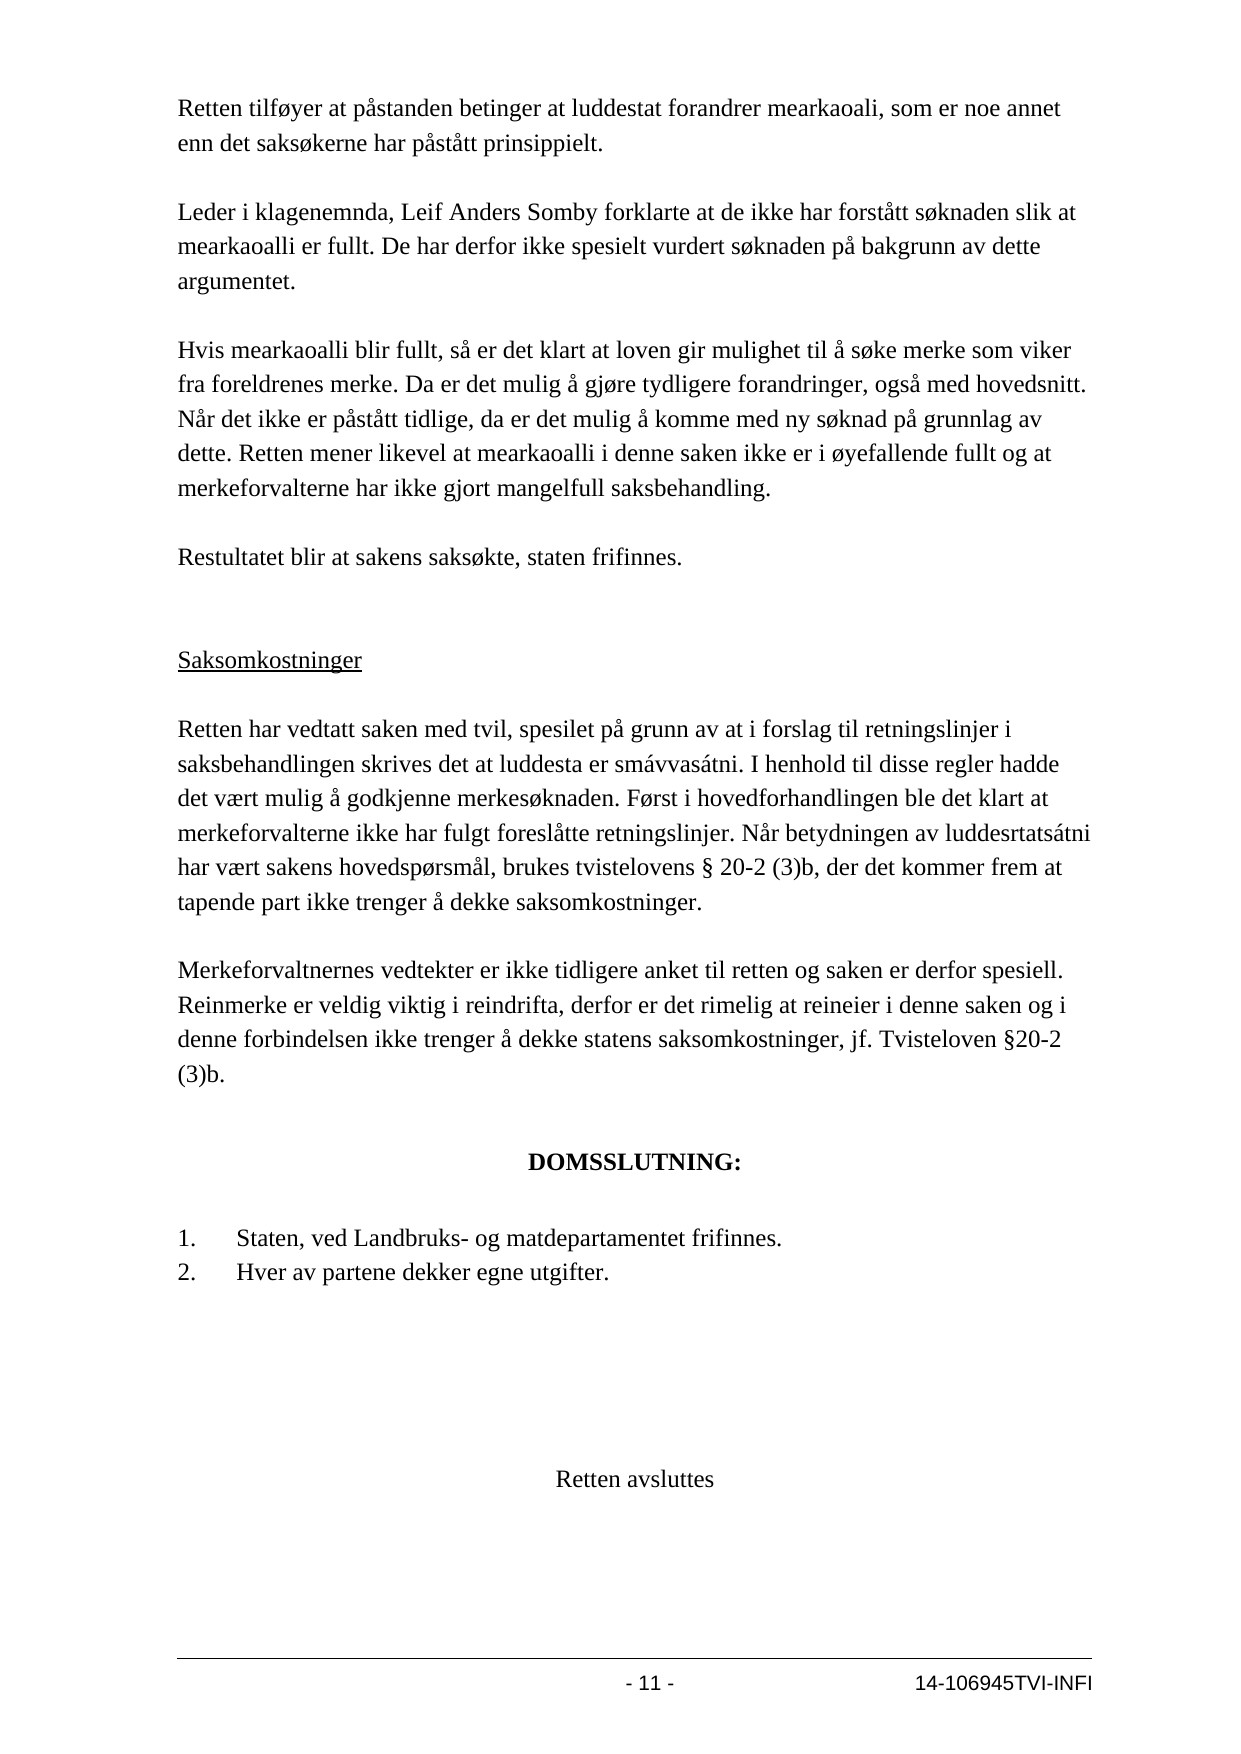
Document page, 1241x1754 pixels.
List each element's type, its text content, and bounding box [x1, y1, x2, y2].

text Restultatet blir at sakens saksøkte, staten frifinnes. [177, 542, 1092, 571]
text Hvis mearkaoalli blir fullt, så er det klart at loven gir mulighet til å søke merke som viker fra foreldrenes merke. Da er det mulig å gjøre tydligere forandringer, også med hovedsnitt. Når det ikke er påstått tidlige, da er det mulig å komme med ny søknad på grunnlag av dette. Retten mener likevel at mearkaoalli i denne saken ikke er i øyefallende fullt og at merkeforvalterne har ikke gjort mangelfull saksbehandling. [177, 335, 1092, 502]
text 2. Hver av partene dekker egne utgifter. [177, 1257, 1092, 1286]
text DOMSSLUTNING: [177, 1147, 1092, 1176]
text Retten avsluttes [177, 1464, 1092, 1493]
text 1. Staten, ved Landbruks- og matdepartamentet frifinnes. [177, 1223, 1092, 1252]
text Retten tilføyer at påstanden betinger at luddestat forandrer mearkaoali, som er noe annet enn det saksøkerne har påstått prinsippielt. [177, 93, 1092, 157]
text Leder i klagenemnda, Leif Anders Somby forklarte at de ikke har forstått søknaden slik at mearkaoalli er fullt. De har derfor ikke spesielt vurdert søknaden på bakgrunn av dette argumentet. [177, 197, 1092, 295]
text Merkeforvaltnernes vedtekter er ikke tidligere anket til retten og saken er derfor spesiell. Reinmerke er veldig viktig i reindrifta, derfor er det rimelig at reineier i denne saken og i denne forbindelsen ikke trenger å dekke statens saksomkostninger, jf. Tvisteloven §20-2 (3)b. [177, 956, 1092, 1088]
text Saksomkostninger [177, 645, 1092, 674]
text Retten har vedtatt saken med tvil, spesilet på grunn av at i forslag til retningslinjer i saksbehandlingen skrives det at luddesta er smávvasátni. I henhold til disse regler hadde det vært mulig å godkjenne merkesøknaden. Først i hovedforhandlingen ble det klart at merkeforvalterne ikke har fulgt foreslåtte retningslinjer. Når betydningen av luddesrtatsátni har vært sakens hovedspørsmål, brukes tvistelovens § 20-2 (3)b, der det kommer frem at tapende part ikke trenger å dekke saksomkostninger. [177, 714, 1092, 915]
